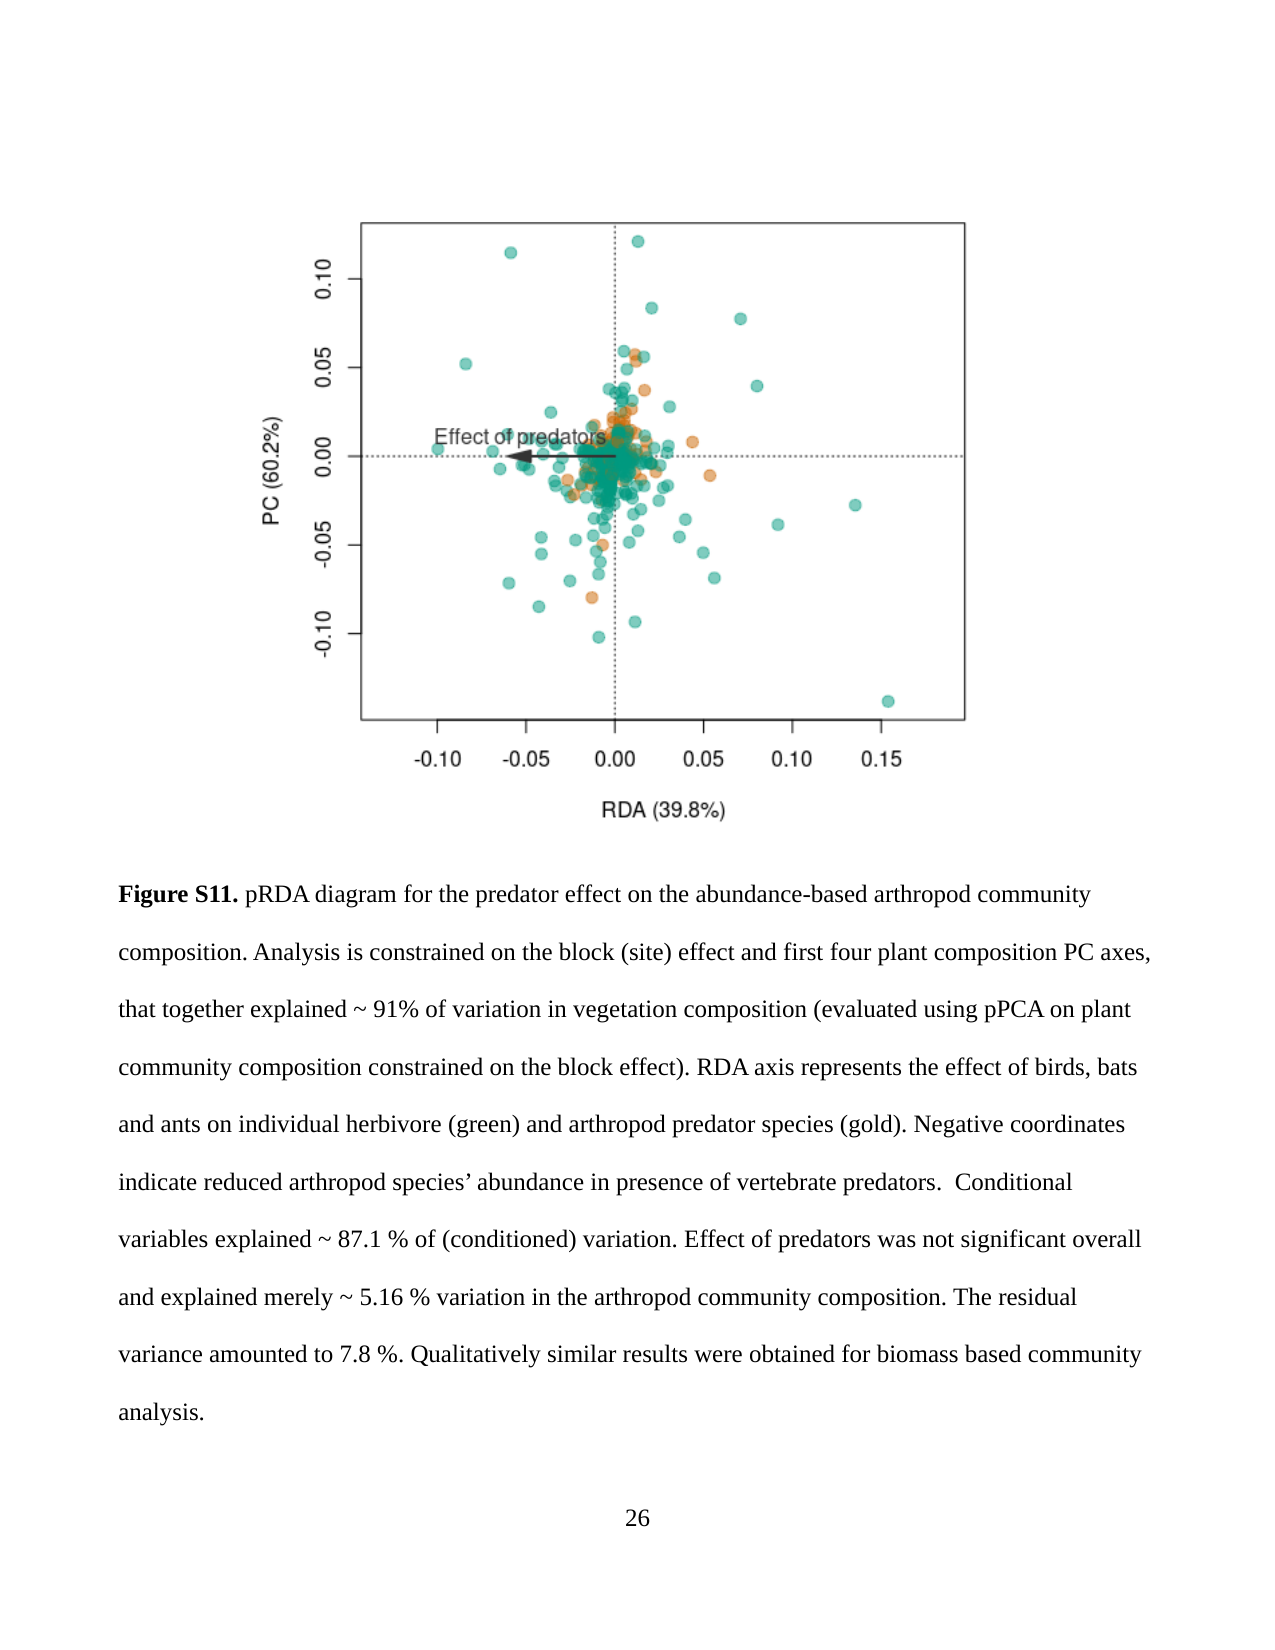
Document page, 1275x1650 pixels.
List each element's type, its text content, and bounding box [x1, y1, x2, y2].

picture [256, 118, 1019, 851]
text Figure S11. pRDA diagram for the predator effect on the abundance-based arthropod community composition. Analysis is constrained on the block (site) effect and first four plant composition PC axes, that together explained ~ 91% of variation in vegetation composition (evaluated using pPCA on plant community composition constrained on the block effect). RDA axis represents the effect of birds, bats and ants on individual herbivore (green) and arthropod predator species (gold). Negative coordinates indicate reduced arthropod species’ abundance in presence of vertebrate predators. Conditional variables explained ~ 87.1 % of (conditioned) variation. Effect of predators was not significant overall and explained merely ~ 5.16 % variation in the arthropod community composition. The residual variance amounted to 7.8 %. Qualitatively similar results were obtained for biomass based community analysis. [118, 118, 1157, 1426]
